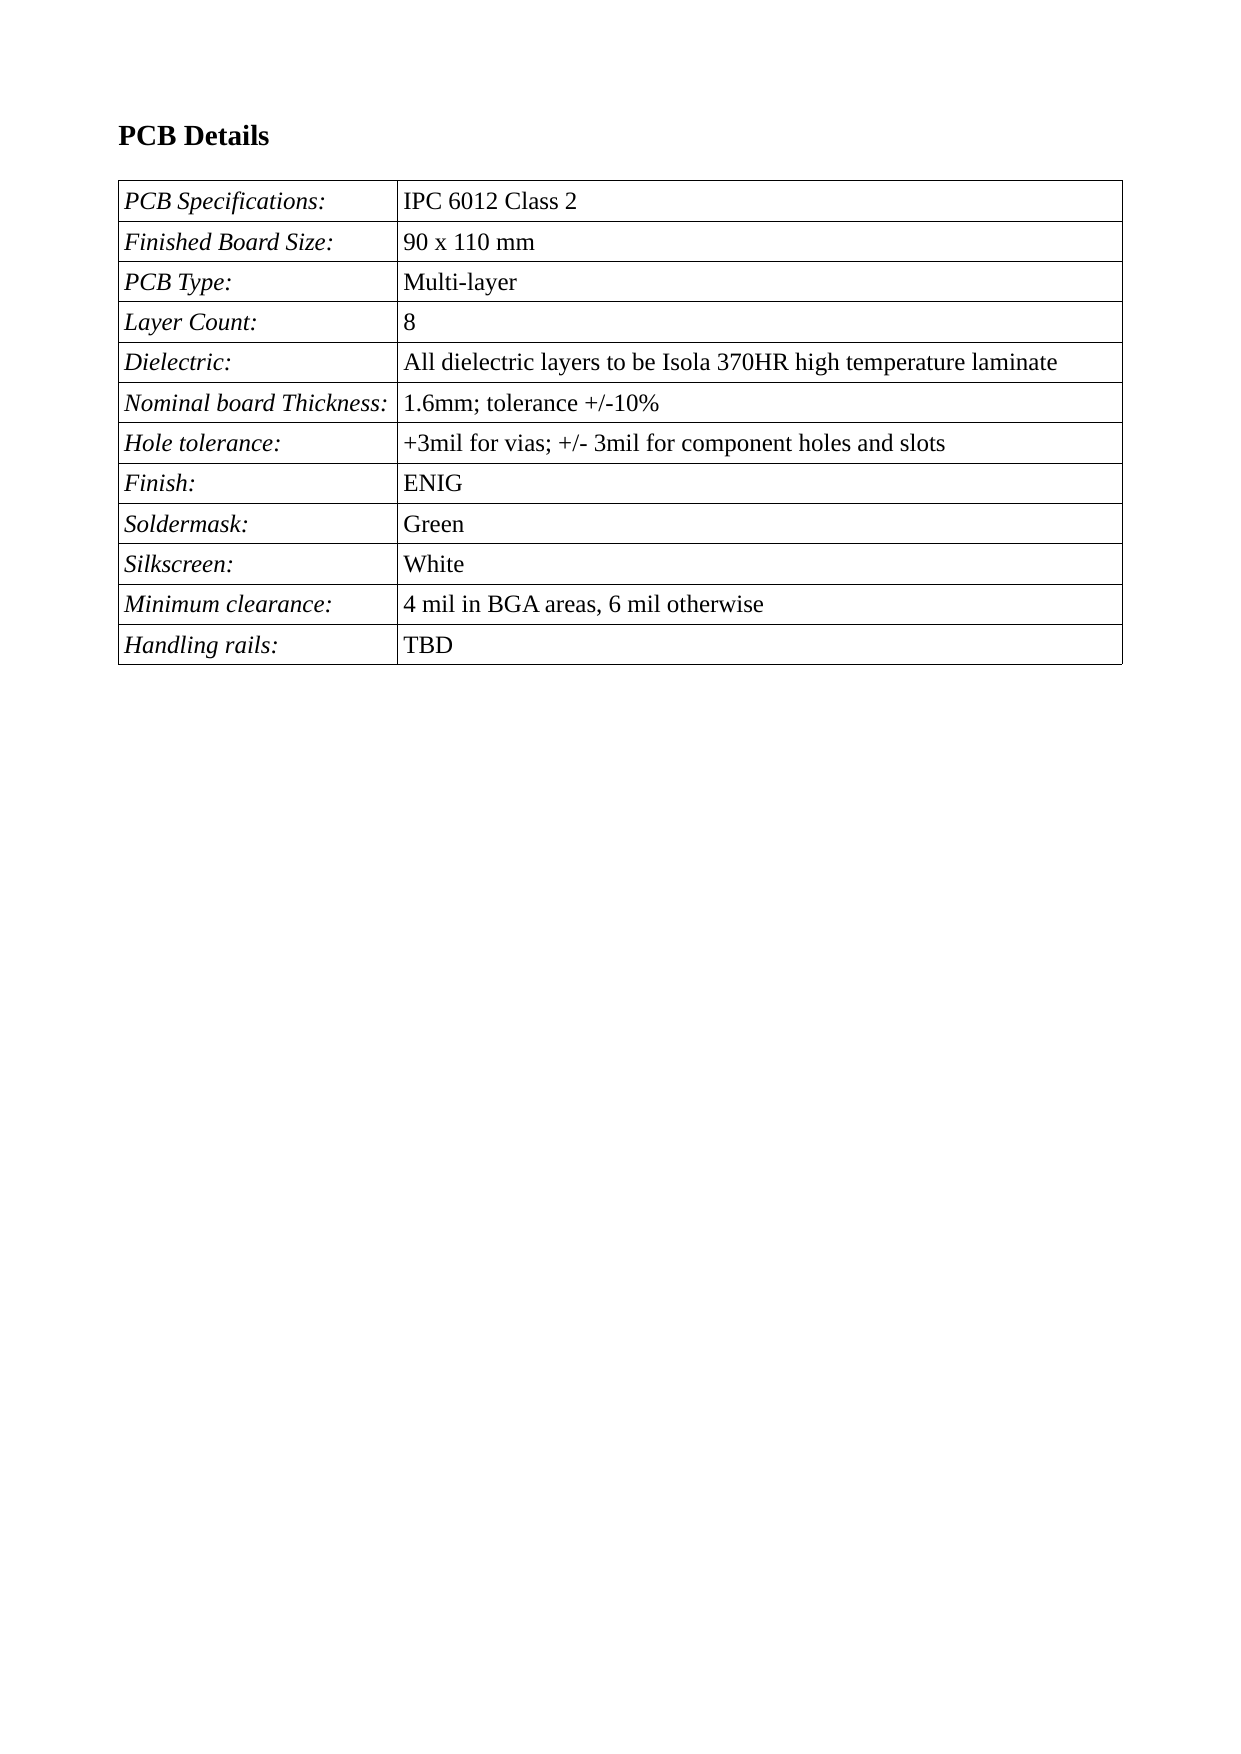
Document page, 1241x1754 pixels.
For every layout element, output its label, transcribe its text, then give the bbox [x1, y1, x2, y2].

table_header PCB Specifications: [119, 181, 397, 221]
table_cell Finished Board Size: [119, 222, 397, 261]
table_cell 90 x 110 mm [398, 222, 1122, 261]
table_cell Hole tolerance: [119, 423, 397, 463]
table_cell Soldermask: [119, 504, 397, 543]
table_cell +3mil for vias; +/- 3mil for component holes and slots [398, 423, 1122, 463]
table_cell Nominal board Thickness: [119, 383, 397, 422]
table_cell ENIG [398, 464, 1122, 503]
table_cell Multi-layer [398, 262, 1122, 301]
table_cell Dielectric: [119, 343, 397, 382]
table_cell Minimum clearance: [119, 585, 397, 624]
table_cell Green [398, 504, 1122, 543]
table_header IPC 6012 Class 2 [398, 181, 1122, 221]
table_cell PCB Type: [119, 262, 397, 301]
table_cell 1.6mm; tolerance +/-10% [398, 383, 1122, 422]
table_cell Silkscreen: [119, 544, 397, 583]
table_cell White [398, 544, 1122, 583]
table_cell Layer Count: [119, 302, 397, 342]
table_cell All dielectric layers to be Isola 370HR high temperature laminate [398, 343, 1122, 382]
table_cell TBD [398, 625, 1122, 664]
table_cell 8 [398, 302, 1122, 342]
table_cell 4 mil in BGA areas, 6 mil otherwise [398, 585, 1122, 624]
table_cell Handling rails: [119, 625, 397, 664]
table_cell Finish: [119, 464, 397, 503]
text PCB Details [118, 118, 1122, 152]
